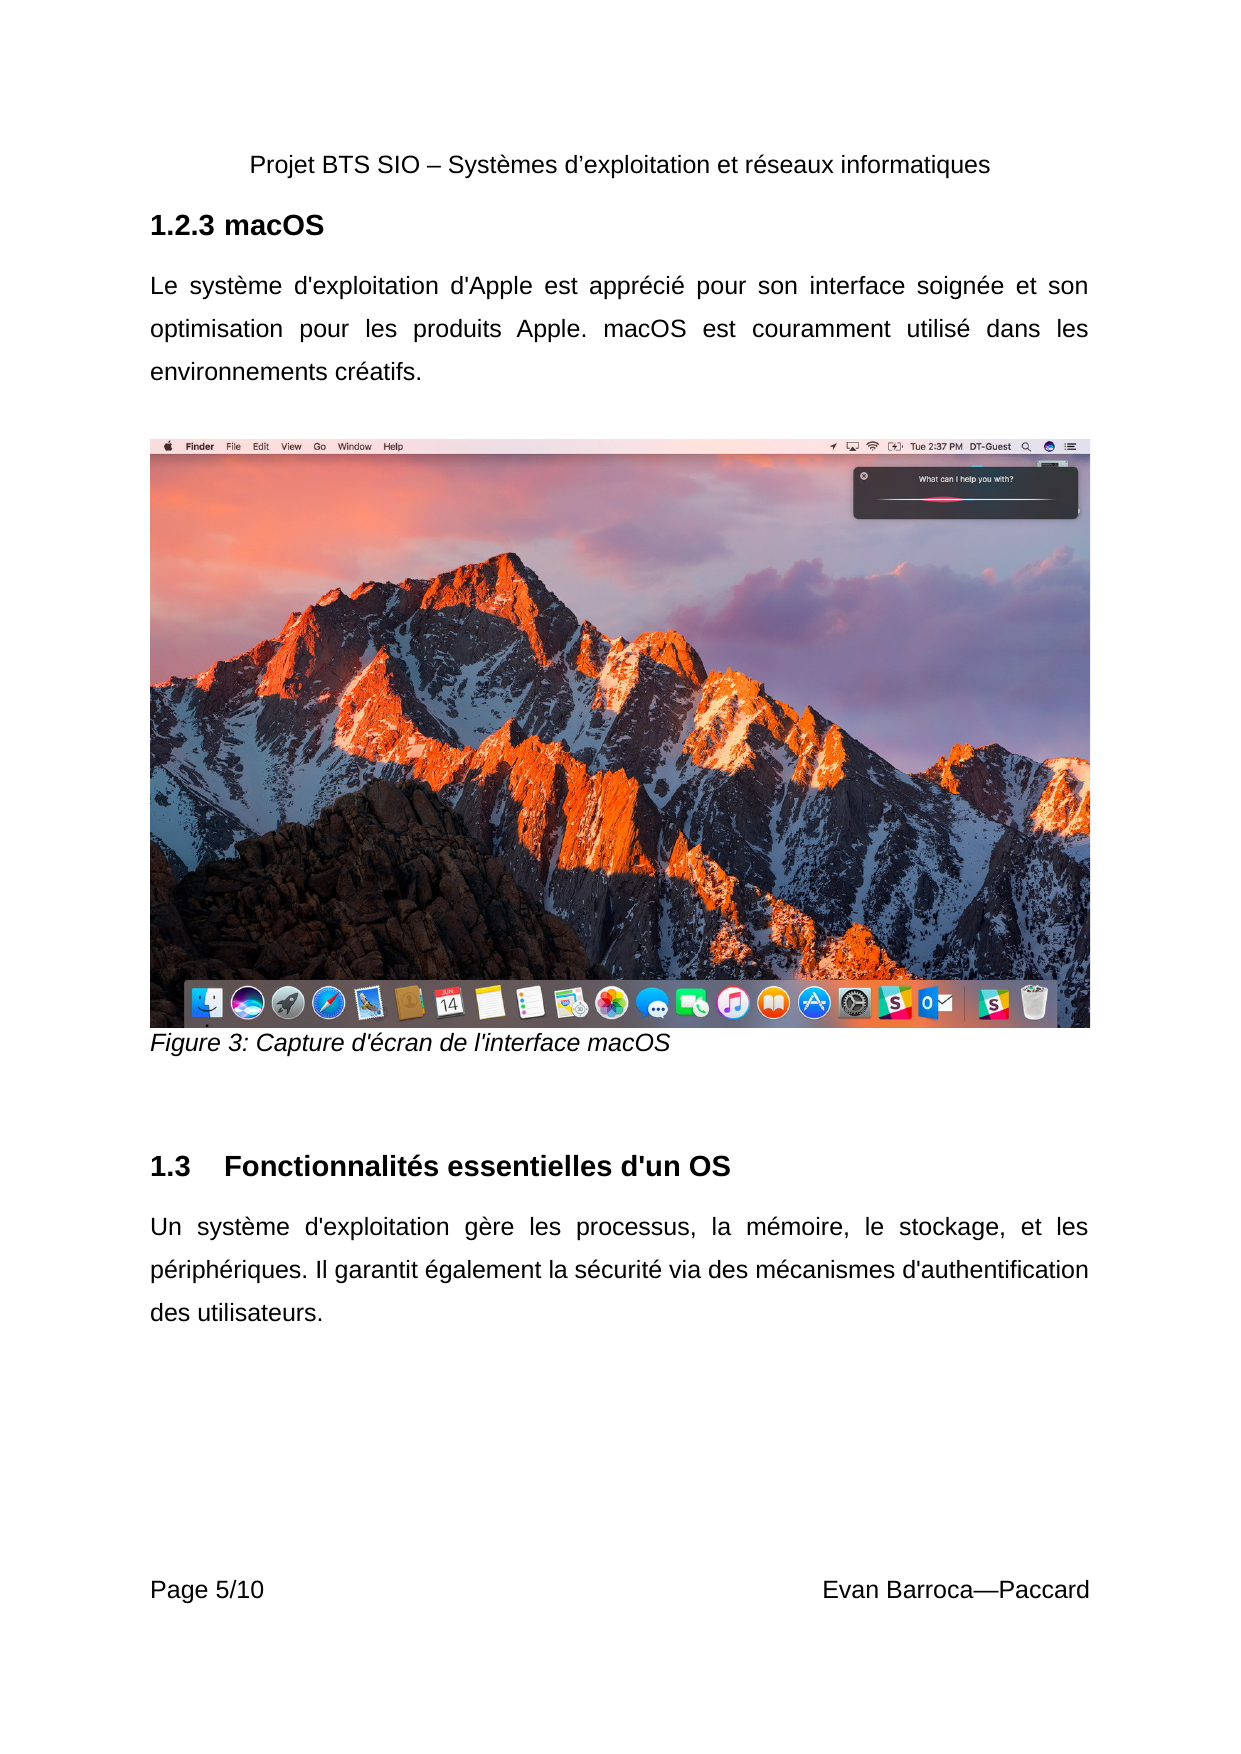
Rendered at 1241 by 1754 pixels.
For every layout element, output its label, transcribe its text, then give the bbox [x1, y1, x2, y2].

subtitle macOS [150, 208, 1091, 242]
picture [150, 439, 1091, 1028]
text Figure 3: Capture d'écran de l'interface macOS [150, 1028, 1090, 1056]
text Un système d'exploitation gère les processus, la mémoire, le stockage, et les périphériques. Il garantit également la sécurité via des mécanismes d'authentification des utilisateurs. [150, 1212, 1091, 1327]
text Le système d'exploitation d'Apple est apprécié pour son interface soignée et son optimisation pour les produits Apple. macOS est couramment utilisé dans les environnements créatifs. [150, 271, 1091, 386]
subtitle Fonctionnalités essentielles d'un OS [150, 1149, 1091, 1183]
